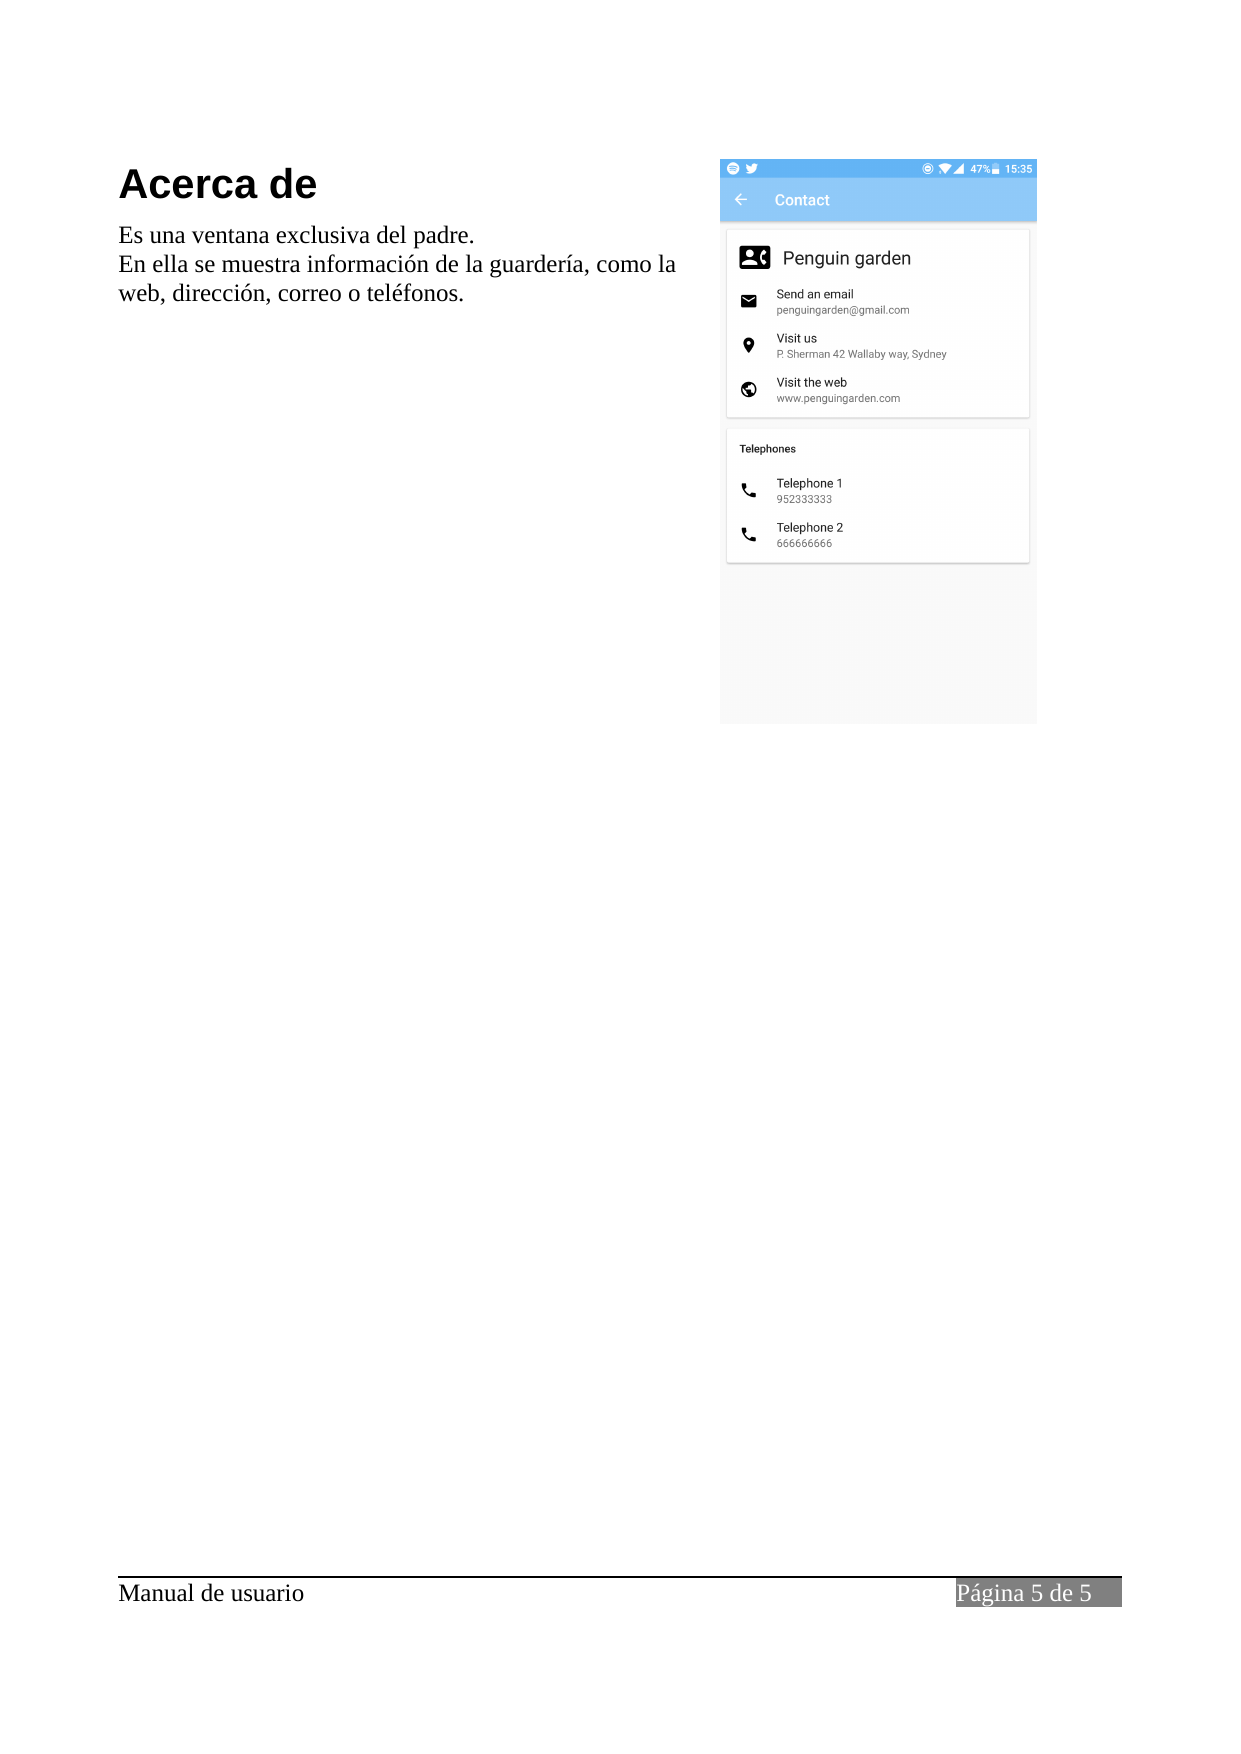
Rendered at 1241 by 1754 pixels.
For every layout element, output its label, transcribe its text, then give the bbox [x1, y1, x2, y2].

text [1037, 249, 1122, 306]
picture [720, 159, 1037, 724]
text [1037, 220, 1122, 249]
text En ella se muestra información de la guardería, como la web, dirección, correo o teléfonos. [118, 249, 720, 306]
subtitle Acerca de [118, 160, 720, 208]
text Es una ventana exclusiva del padre. [118, 220, 720, 249]
subtitle [1037, 160, 1122, 208]
